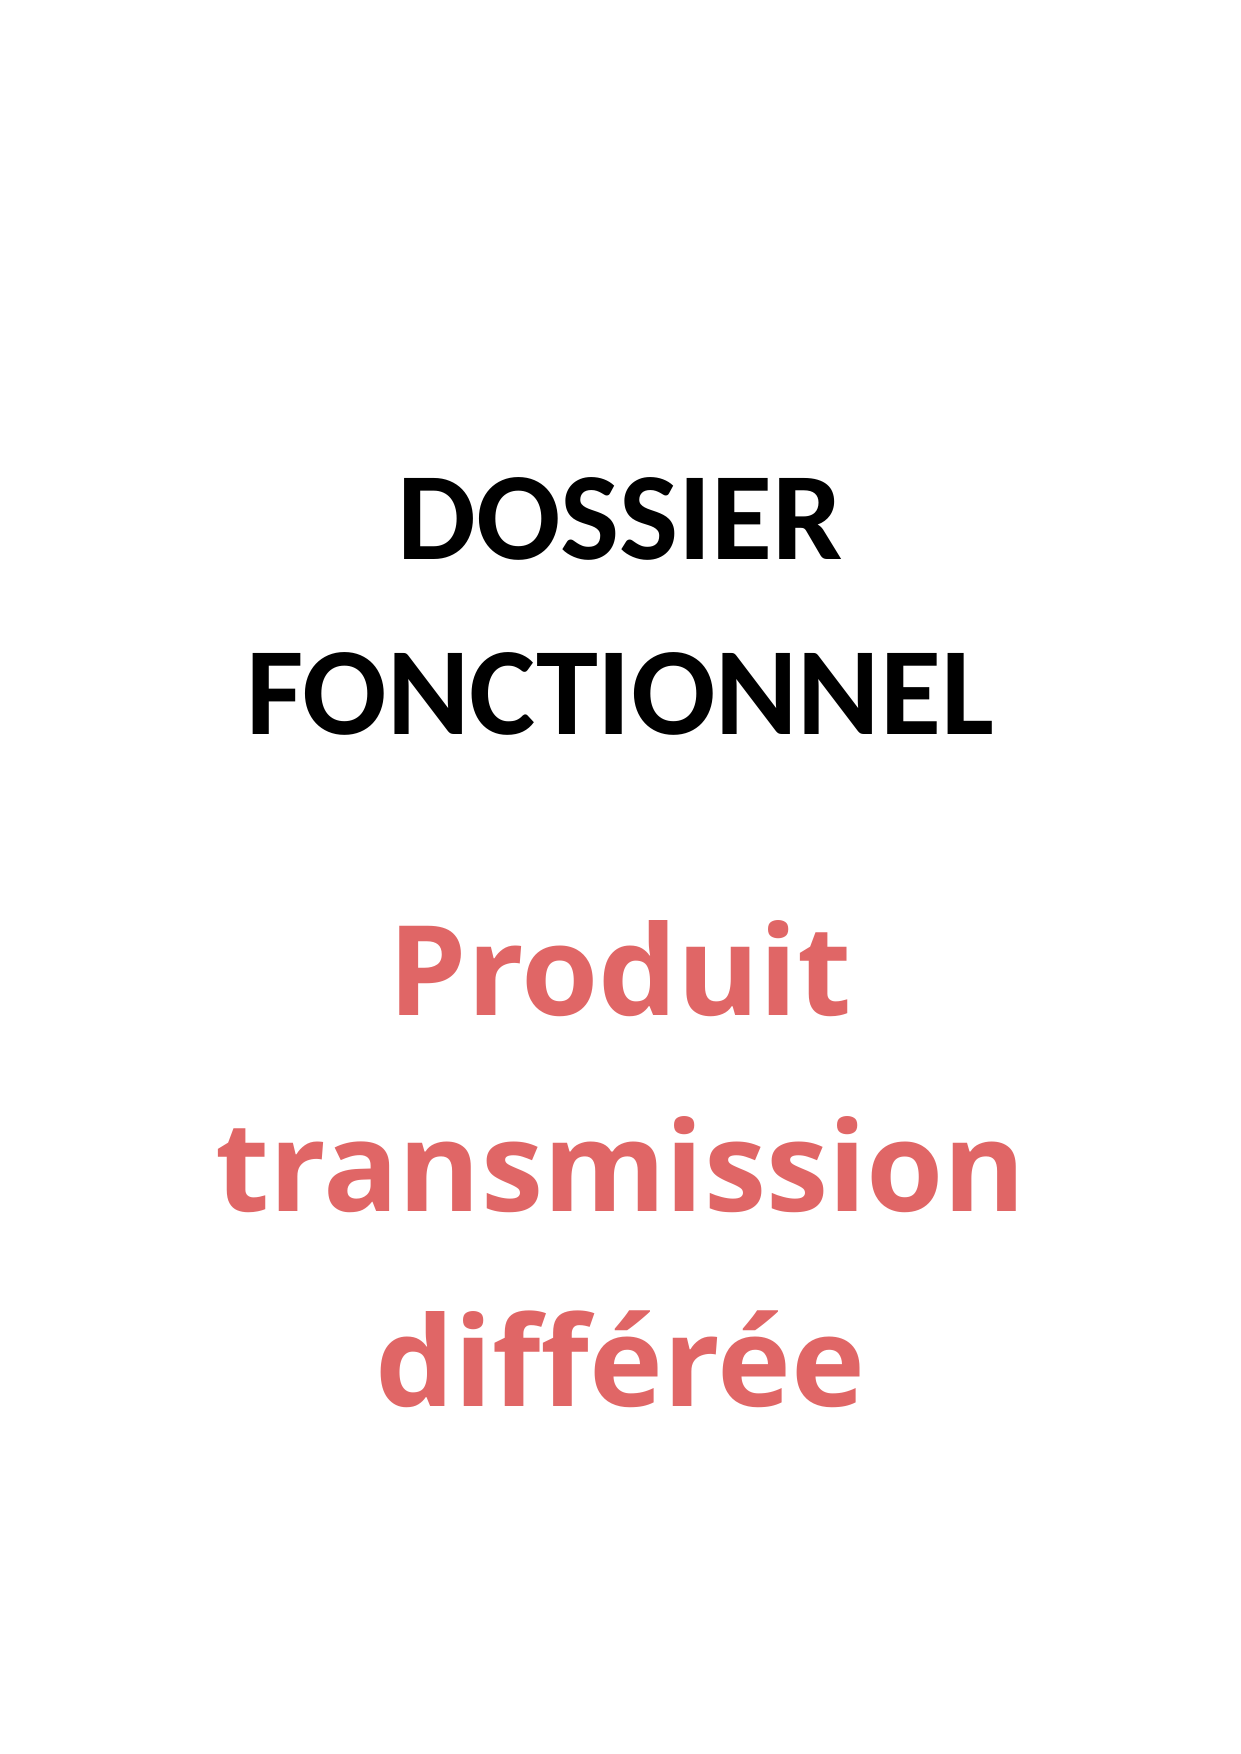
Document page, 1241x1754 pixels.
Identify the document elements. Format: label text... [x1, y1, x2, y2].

text DOSSIER FONCTIONNEL [150, 438, 1090, 766]
text Produit transmission différée [150, 881, 1090, 1443]
